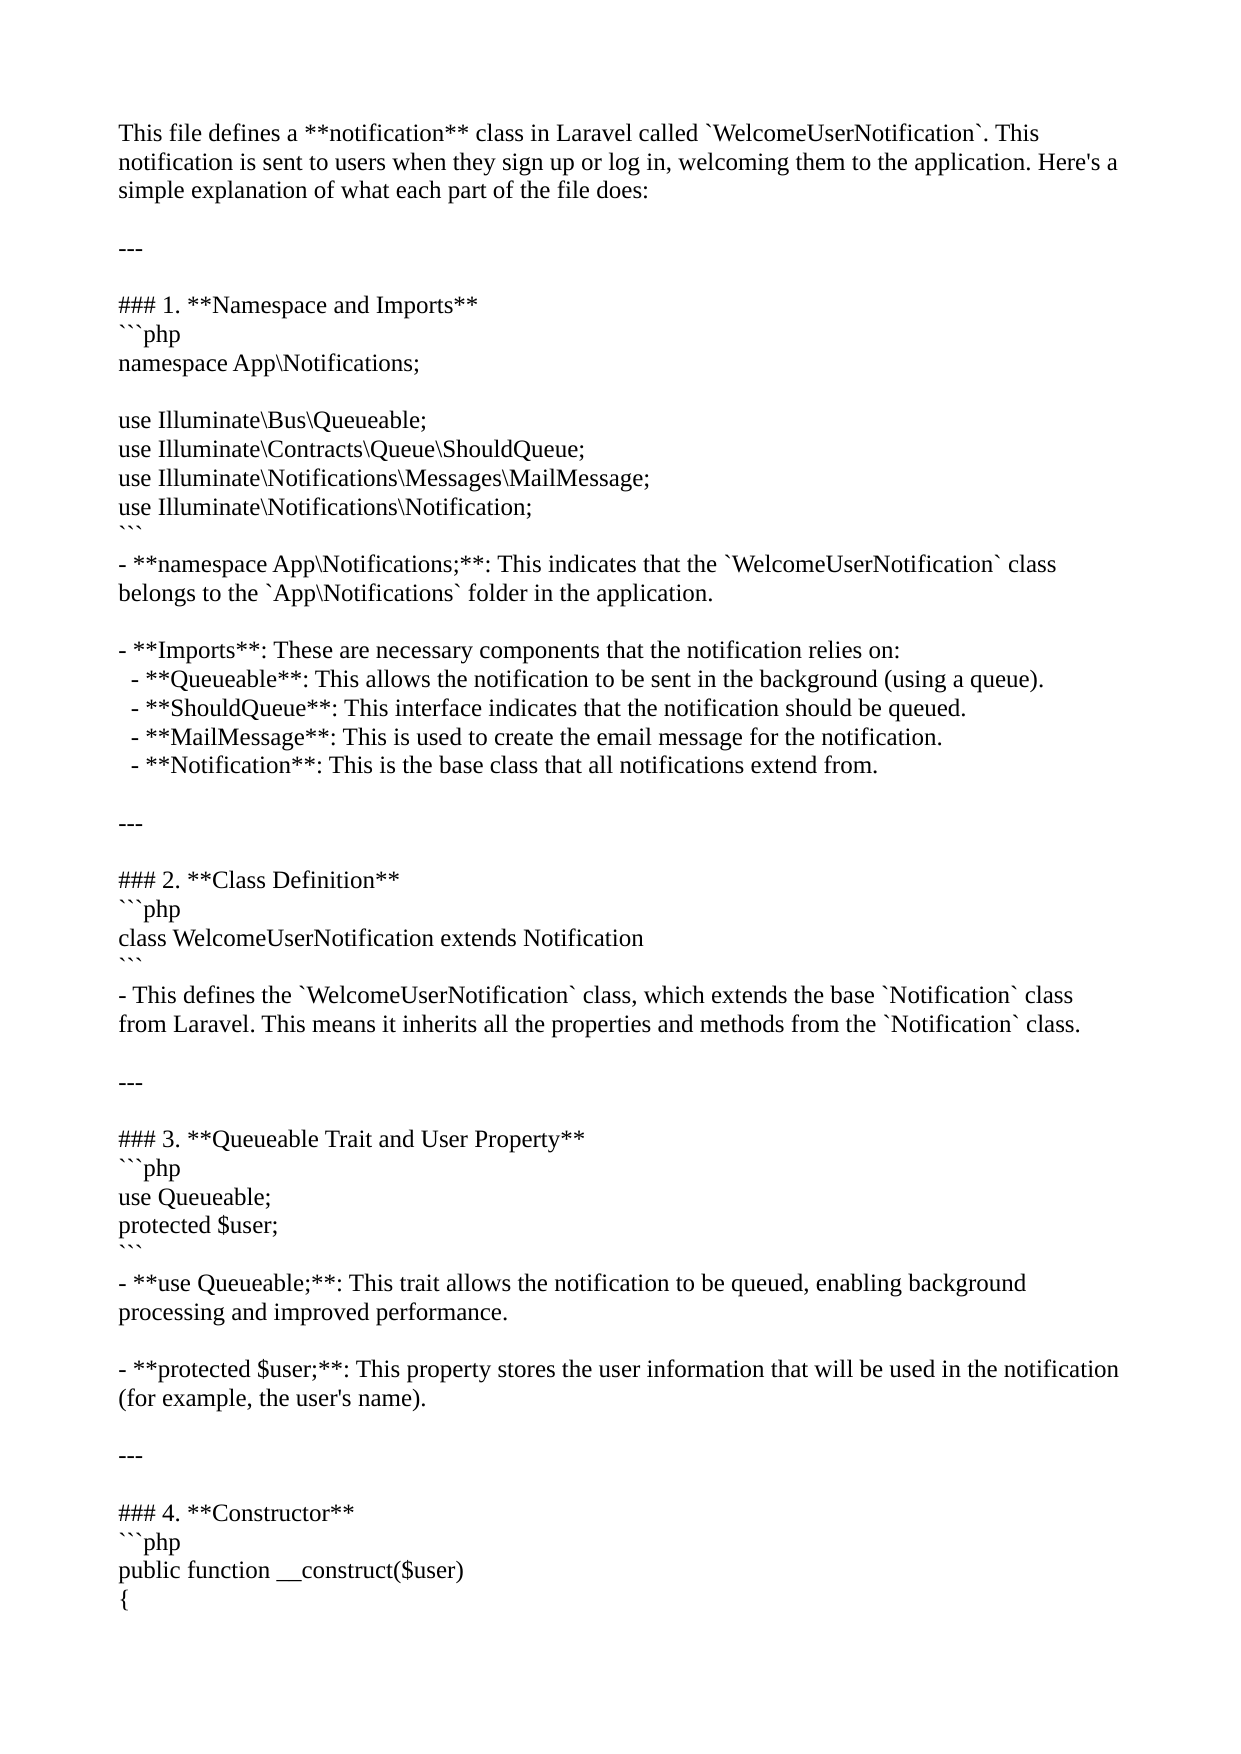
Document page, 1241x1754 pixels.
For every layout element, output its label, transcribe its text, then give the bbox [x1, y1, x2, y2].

text - **protected $user;**: This property stores the user information that will be used in the notification (for example, the user's name). [118, 1354, 1122, 1412]
text ### 1. **Namespace and Imports** [118, 291, 1122, 319]
text ``` [118, 952, 1122, 981]
text --- [118, 1441, 1122, 1469]
text - This defines the `WelcomeUserNotification` class, which extends the base `Notification` class from Laravel. This means it inherits all the properties and methods from the `Notification` class. [118, 981, 1122, 1038]
text use Queueable; [118, 1182, 1122, 1211]
text --- [118, 808, 1122, 837]
text This file defines a **notification** class in Laravel called `WelcomeUserNotification`. This notification is sent to users when they sign up or log in, welcoming them to the application. Here's a simple explanation of what each part of the file does: [118, 118, 1122, 204]
text ### 4. **Constructor** [118, 1498, 1122, 1527]
text - **ShouldQueue**: This interface indicates that the notification should be queued. [118, 693, 1122, 722]
text ``` [118, 1239, 1122, 1268]
text - **Queueable**: This allows the notification to be sent in the background (using a queue). [118, 664, 1122, 693]
text - **namespace App\Notifications;**: This indicates that the `WelcomeUserNotification` class belongs to the `App\Notifications` folder in the application. [118, 549, 1122, 607]
text public function __construct($user) [118, 1556, 1122, 1584]
text ```php [118, 319, 1122, 348]
text ### 2. **Class Definition** [118, 866, 1122, 894]
text use Illuminate\Notifications\Notification; [118, 492, 1122, 521]
text --- [118, 1067, 1122, 1096]
text { [118, 1584, 1122, 1613]
text class WelcomeUserNotification extends Notification [118, 923, 1122, 952]
text ### 3. **Queueable Trait and User Property** [118, 1124, 1122, 1153]
text - **use Queueable;**: This trait allows the notification to be queued, enabling background processing and improved performance. [118, 1268, 1122, 1326]
text ```php [118, 894, 1122, 923]
text use Illuminate\Contracts\Queue\ShouldQueue; [118, 434, 1122, 463]
text protected $user; [118, 1211, 1122, 1239]
text - **Imports**: These are necessary components that the notification relies on: [118, 636, 1122, 664]
text use Illuminate\Bus\Queueable; [118, 406, 1122, 434]
text namespace App\Notifications; [118, 348, 1122, 377]
text ``` [118, 521, 1122, 549]
text ```php [118, 1527, 1122, 1556]
text - **MailMessage**: This is used to create the email message for the notification. [118, 722, 1122, 751]
text - **Notification**: This is the base class that all notifications extend from. [118, 751, 1122, 779]
text use Illuminate\Notifications\Messages\MailMessage; [118, 463, 1122, 492]
text ```php [118, 1153, 1122, 1182]
text --- [118, 233, 1122, 262]
